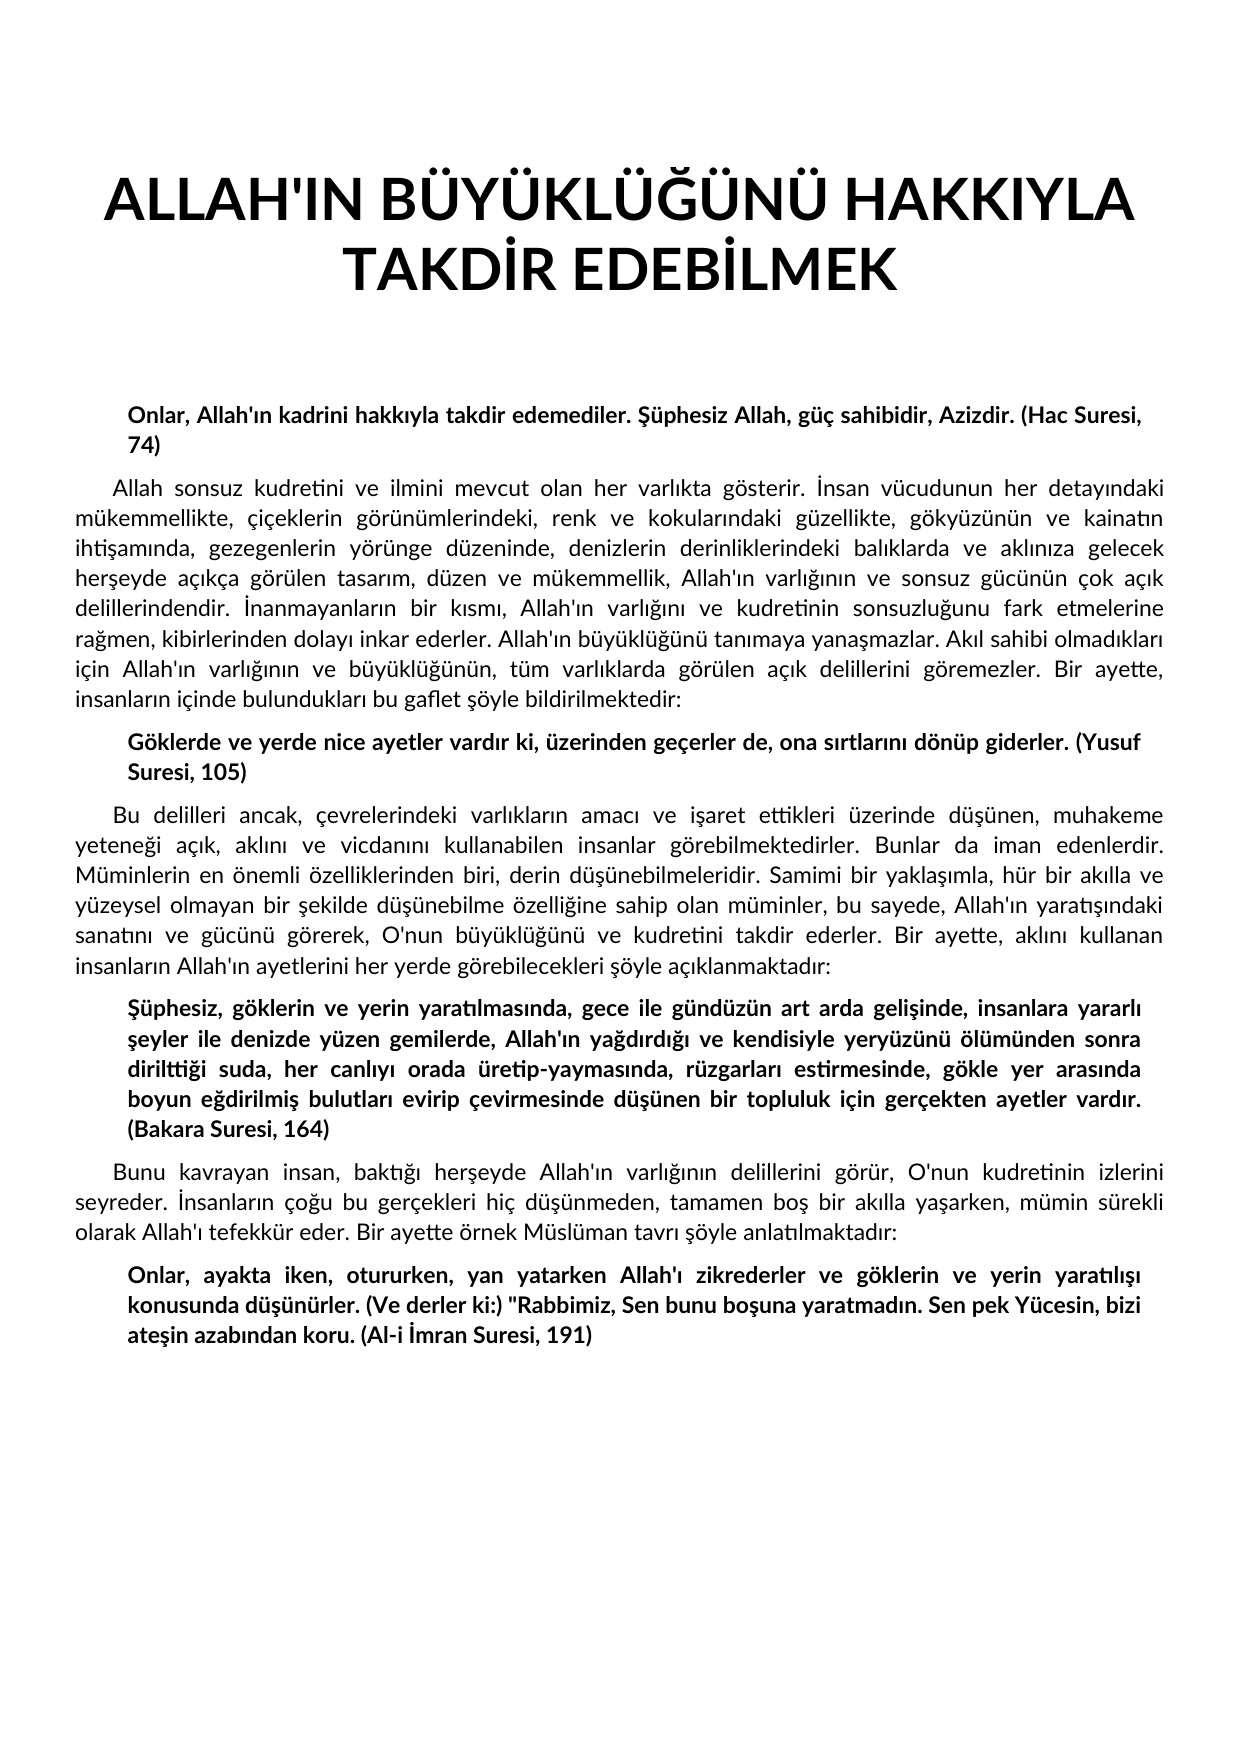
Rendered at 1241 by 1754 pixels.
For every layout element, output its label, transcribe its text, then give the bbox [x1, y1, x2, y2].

subtitle ALLAH'IN BÜYÜKLÜĞÜNÜ HAKKIYLA TAKDİR EDEBİLMEK [75, 162, 1165, 302]
text Onlar, ayakta iken, otururken, yan yatarken Allah'ı zikrederler ve göklerin ve yerin yaratılışı konusunda düşünürler. (Ve derler ki:) "Rabbimiz, Sen bunu boşuna yaratmadın. Sen pek Yücesin, bizi ateşin azabından koru. (Al-i İmran Suresi, 191) [127, 1261, 1143, 1349]
text Bu delilleri ancak, çevrelerindeki varlıkların amacı ve işaret ettikleri üzerinde düşünen, muhakeme yeteneği açık, aklını ve vicdanını kullanabilen insanlar görebilmektedirler. Bunlar da iman edenlerdir. Müminlerin en önemli özelliklerinden biri, derin düşünebilmeleridir. Samimi bir yaklaşımla, hür bir akılla ve yüzeysel olmayan bir şekilde düşünebilme özelliğine sahip olan müminler, bu sayede, Allah'ın yaratışındaki sanatını ve gücünü görerek, O'nun büyüklüğünü ve kudretini takdir ederler. Bir ayette, aklını kullanan insanların Allah'ın ayetlerini her yerde görebilecekleri şöyle açıklanmaktadır: [75, 800, 1165, 979]
text Allah sonsuz kudretini ve ilmini mevcut olan her varlıkta gösterir. İnsan vücudunun her detayındaki mükemmellikte, çiçeklerin görünümlerindeki, renk ve kokularındaki güzellikte, gökyüzünün ve kainatın ihtişamında, gezegenlerin yörünge düzeninde, denizlerin derinliklerindeki balıklarda ve aklınıza gelecek herşeyde açıkça görülen tasarım, düzen ve mükemmellik, Allah'ın varlığının ve sonsuz gücünün çok açık delillerindendir. İnanmayanların bir kısmı, Allah'ın varlığını ve kudretinin sonsuzluğunu fark etmelerine rağmen, kibirlerinden dolayı inkar ederler. Allah'ın büyüklüğünü tanımaya yanaşmazlar. Akıl sahibi olmadıkları için Allah'ın varlığının ve büyüklüğünün, tüm varlıklarda görülen açık delillerini göremezler. Bir ayette, insanların içinde bulundukları bu gaflet şöyle bildirilmektedir: [75, 473, 1165, 712]
text Göklerde ve yerde nice ayetler vardır ki, üzerinden geçerler de, ona sırtlarını dönüp giderler. (Yusuf Suresi, 105) [127, 727, 1143, 785]
text Şüphesiz, göklerin ve yerin yaratılmasında, gece ile gündüzün art arda gelişinde, insanlara yararlı şeyler ile denizde yüzen gemilerde, Allah'ın yağdırdığı ve kendisiyle yeryüzünü ölümünden sonra dirilttiği suda, her canlıyı orada üretip-yaymasında, rüzgarları estirmesinde, gökle yer arasında boyun eğdirilmiş bulutları evirip çevirmesinde düşünen bir topluluk için gerçekten ayetler vardır. (Bakara Suresi, 164) [127, 994, 1143, 1142]
text Bunu kavrayan insan, baktığı herşeyde Allah'ın varlığının delillerini görür, O'nun kudretinin izlerini seyreder. İnsanların çoğu bu gerçekleri hiç düşünmeden, tamamen boş bir akılla yaşarken, mümin sürekli olarak Allah'ı tefekkür eder. Bir ayette örnek Müslüman tavrı şöyle anlatılmaktadır: [75, 1158, 1165, 1246]
text Onlar, Allah'ın kadrini hakkıyla takdir edemediler. Şüphesiz Allah, güç sahibidir, Azizdir. (Hac Suresi, 74) [127, 400, 1143, 458]
